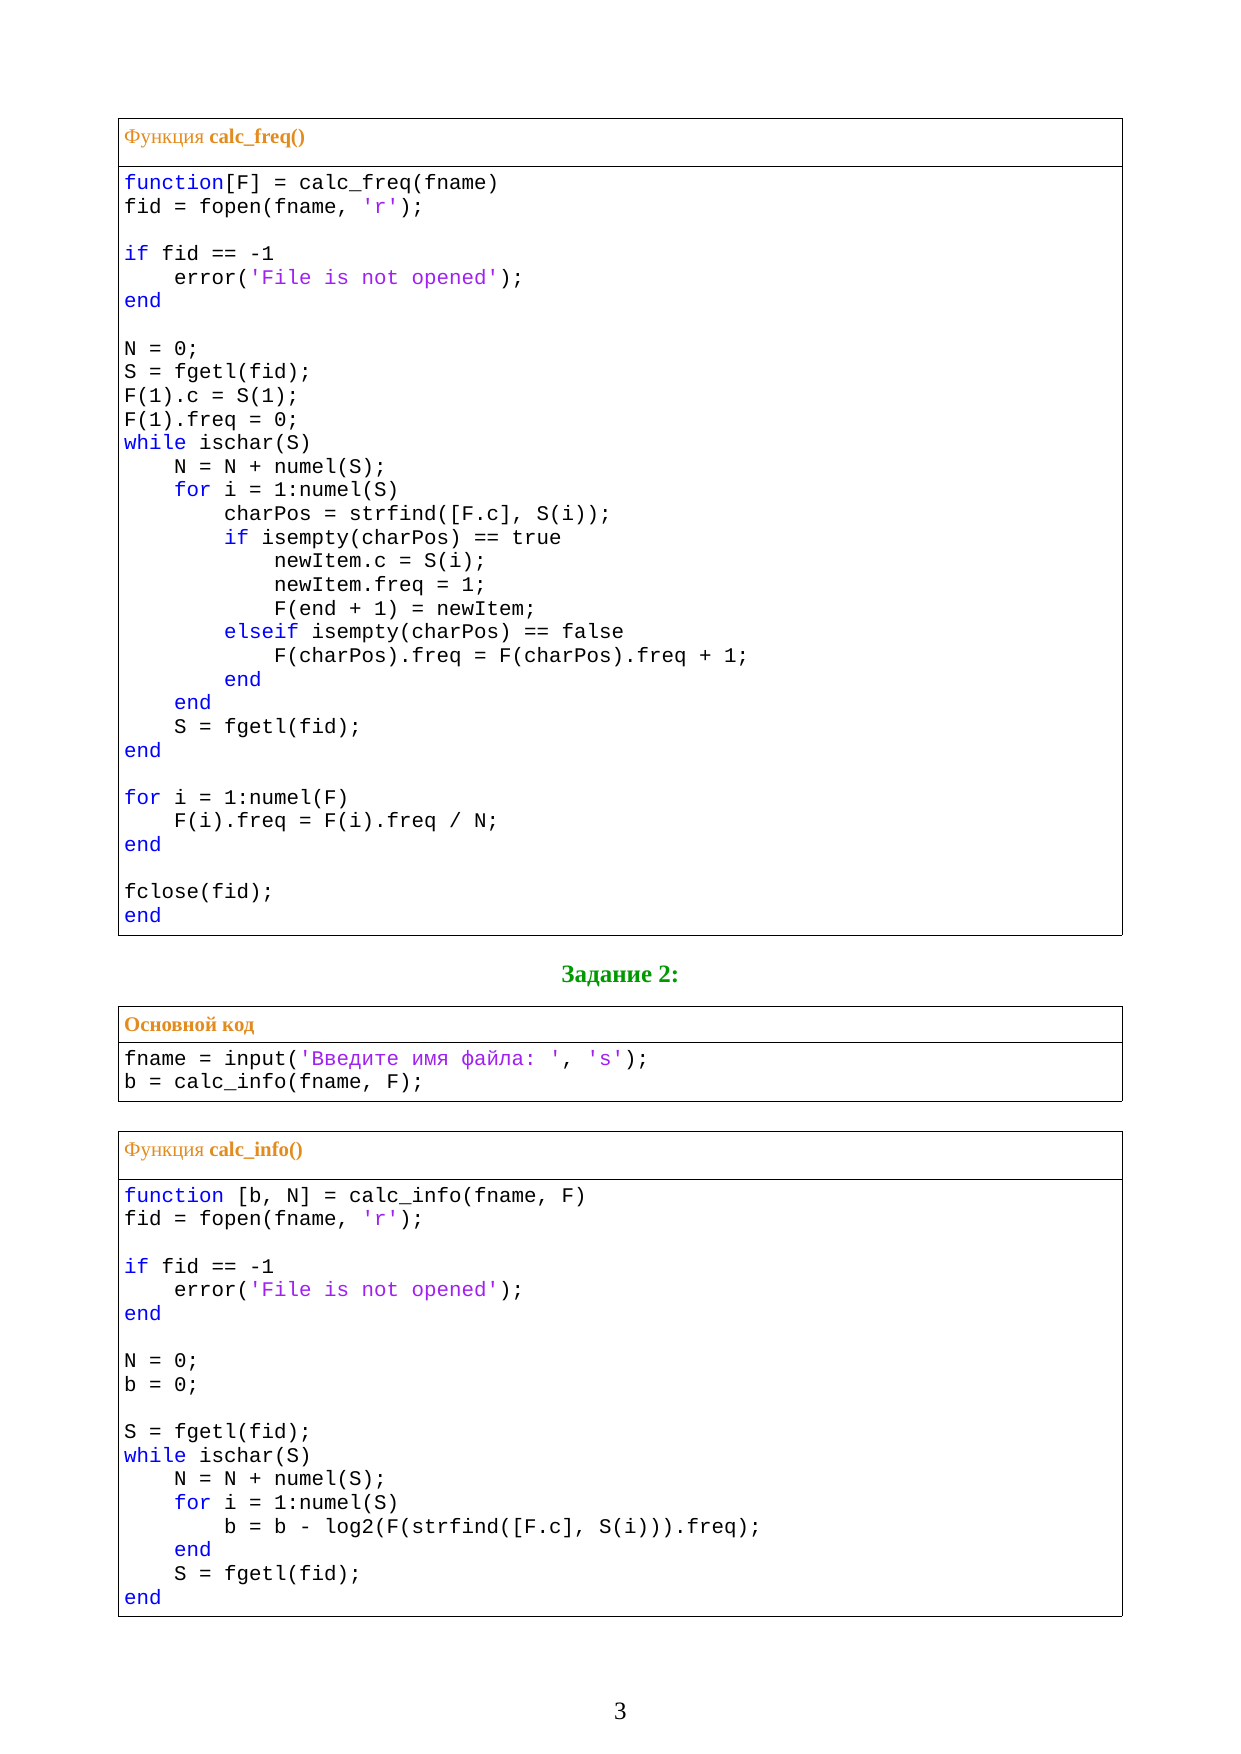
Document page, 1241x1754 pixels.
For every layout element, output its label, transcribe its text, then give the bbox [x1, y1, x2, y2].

table_header Основной код [119, 1007, 1122, 1042]
table_cell fname = input('Введите имя файла: ', 's'); b = calc_info(fname, F); [119, 1043, 1122, 1101]
table_cell function[F] = calc_freq(fname) fid = fopen(fname, 'r'); if fid == -1 error('File is not opened'); end N = 0; S = fgetl(fid); F(1).c = S(1); F(1).freq = 0; while ischar(S) N = N + numel(S); for i = 1:numel(S) charPos = strfind([F.c], S(i)); if isempty(charPos) == true newItem.c = S(i); newItem.freq = 1; F(end + 1) = newItem; elseif isempty(charPos) == false F(charPos).freq = F(charPos).freq + 1; end end S = fgetl(fid); end for i = 1:numel(F) F(i).freq = F(i).freq / N; end fclose(fid); end [119, 167, 1122, 934]
table_cell function [b, N] = calc_info(fname, F) fid = fopen(fname, 'r'); if fid == -1 error('File is not opened'); end N = 0; b = 0; S = fgetl(fid); while ischar(S) N = N + numel(S); for i = 1:numel(S) b = b - log2(F(strfind([F.c], S(i))).freq); end S = fgetl(fid); end [119, 1180, 1122, 1616]
table_header Функция calc_freq() [119, 119, 1122, 166]
text Задание 2: [118, 959, 1122, 988]
table_header Функция calc_info() [119, 1132, 1122, 1179]
